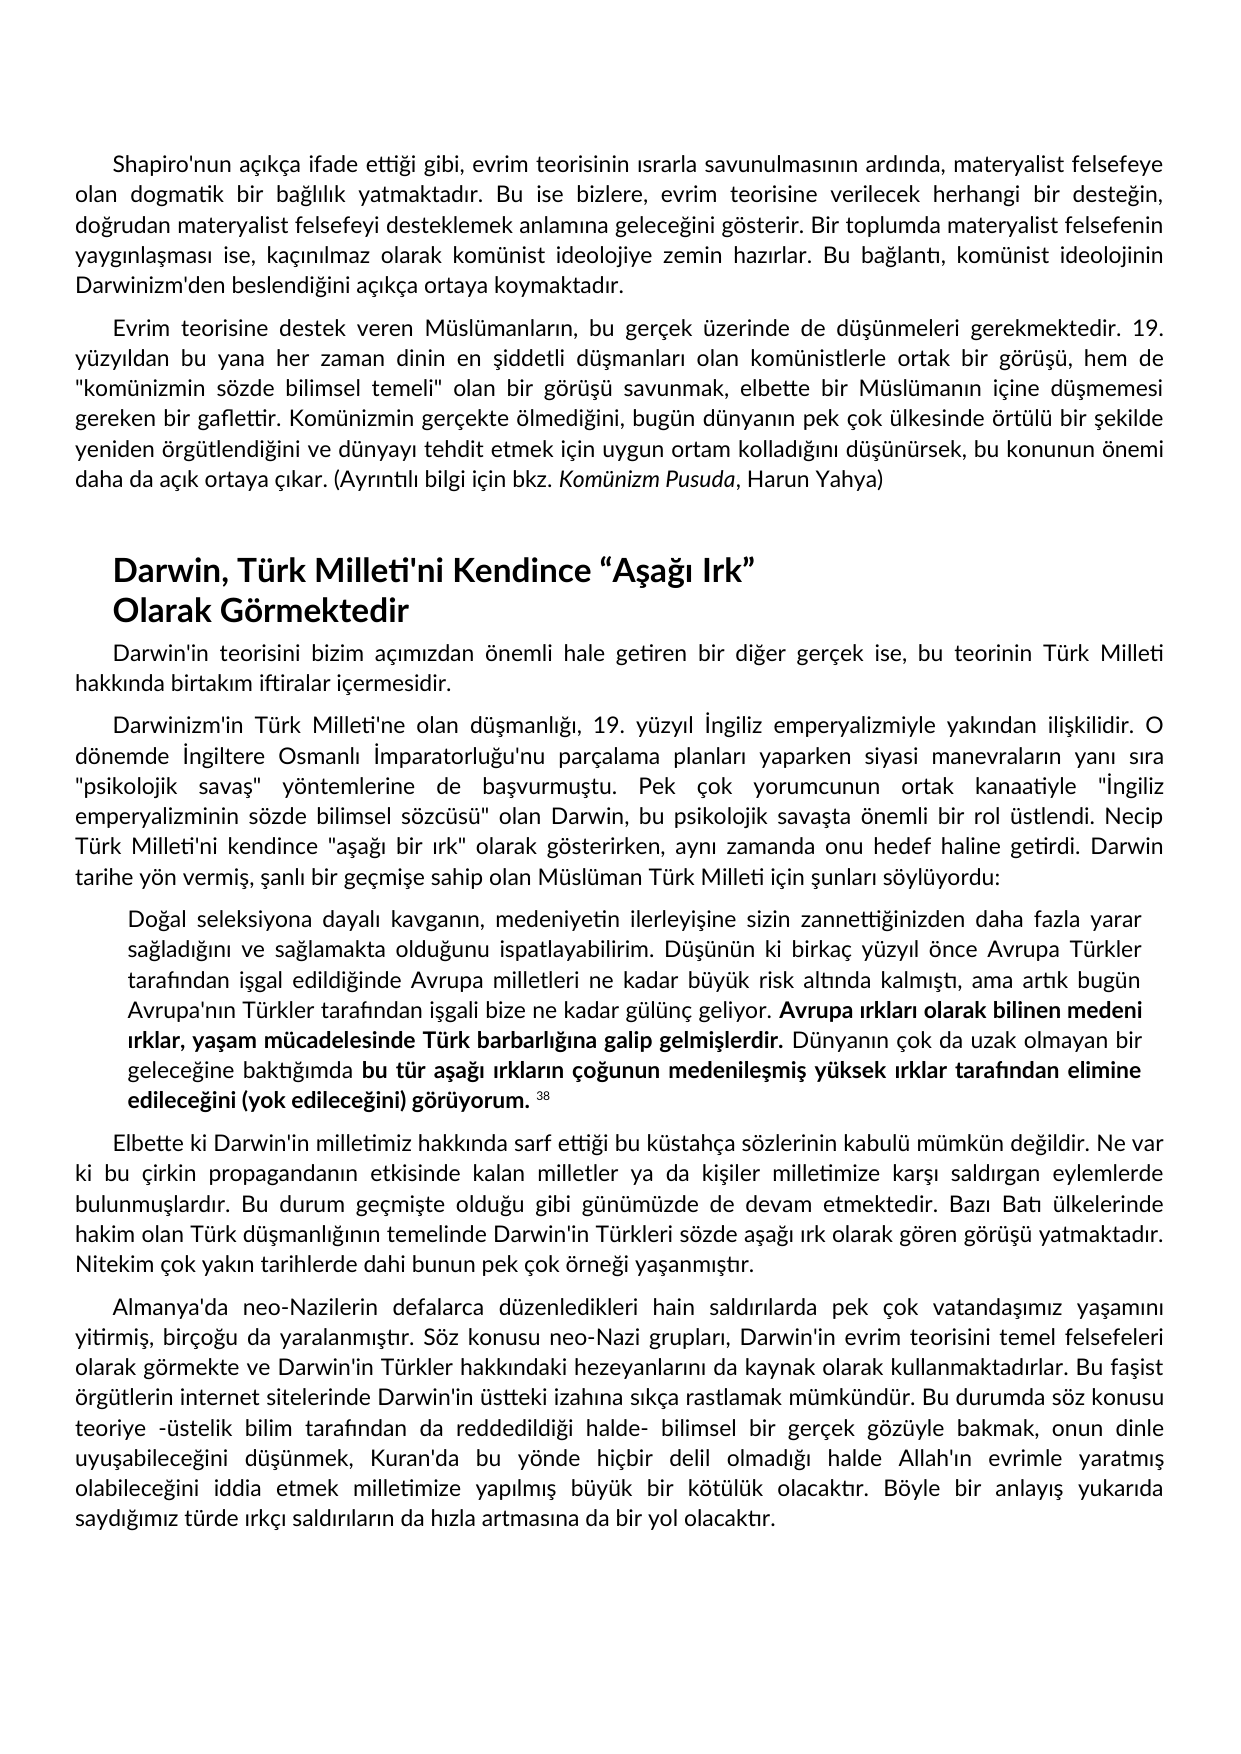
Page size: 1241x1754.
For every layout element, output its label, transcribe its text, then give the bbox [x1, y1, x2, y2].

text Doğal seleksiyona dayalı kavganın, medeniyetin ilerleyişine sizin zannettiğinizden daha fazla yarar sağladığını ve sağlamakta olduğunu ispatlayabilirim. Düşünün ki birkaç yüzyıl önce Avrupa Türkler tarafından işgal edildiğinde Avrupa milletleri ne kadar büyük risk altında kalmıştı, ama artık bugün Avrupa'nın Türkler tarafından işgali bize ne kadar gülünç geliyor. Avrupa ırkları olarak bilinen medeni ırklar, yaşam mücadelesinde Türk barbarlığına galip gelmişlerdir. Dünyanın çok da uzak olmayan bir geleceğine baktığımda bu tür aşağı ırkların çoğunun medenileşmiş yüksek ırklar tarafından elimine edileceğini (yok edileceğini) görüyorum. 38 [127, 905, 1143, 1114]
text Evrim teorisine destek veren Müslümanların, bu gerçek üzerinde de düşünmeleri gerekmektedir. 19. yüzyıldan bu yana her zaman dinin en şiddetli düşmanları olan komünistlerle ortak bir görüşü, hem de "komünizmin sözde bilimsel temeli" olan bir görüşü savunmak, elbette bir Müslümanın içine düşmemesi gereken bir gaflettir. Komünizmin gerçekte ölmediğini, bugün dünyanın pek çok ülkesinde örtülü bir şekilde yeniden örgütlendiğini ve dünyayı tehdit etmek için uygun ortam kolladığını düşünürsek, bu konunun önemi daha da açık ortaya çıkar. (Ayrıntılı bilgi için bkz. Komünizm Pusuda, Harun Yahya) [75, 313, 1165, 492]
subtitle Darwin, Türk Milleti'ni Kendince “Aşağı Irk” Olarak Görmektedir [112, 550, 1165, 630]
text Almanya'da neo-Nazilerin defalarca düzenledikleri hain saldırılarda pek çok vatandaşımız yaşamını yitirmiş, birçoğu da yaralanmıştır. Söz konusu neo-Nazi grupları, Darwin'in evrim teorisini temel felsefeleri olarak görmekte ve Darwin'in Türkler hakkındaki hezeyanlarını da kaynak olarak kullanmaktadırlar. Bu faşist örgütlerin internet sitelerinde Darwin'in üstteki izahına sıkça rastlamak mümkündür. Bu durumda söz konusu teoriye -üstelik bilim tarafından da reddedildiği halde- bilimsel bir gerçek gözüyle bakmak, onun dinle uyuşabileceğini düşünmek, Kuran'da bu yönde hiçbir delil olmadığı halde Allah'ın evrimle yaratmış olabileceğini iddia etmek milletimize yapılmış büyük bir kötülük olacaktır. Böyle bir anlayış yukarıda saydığımız türde ırkçı saldırıların da hızla artmasına da bir yol olacaktır. [75, 1292, 1165, 1531]
text Darwinizm'in Türk Milleti'ne olan düşmanlığı, 19. yüzyıl İngiliz emperyalizmiyle yakından ilişkilidir. O dönemde İngiltere Osmanlı İmparatorluğu'nu parçalama planları yaparken siyasi manevraların yanı sıra "psikolojik savaş" yöntemlerine de başvurmuştu. Pek çok yorumcunun ortak kanaatiyle "İngiliz emperyalizminin sözde bilimsel sözcüsü" olan Darwin, bu psikolojik savaşta önemli bir rol üstlendi. Necip Türk Milleti'ni kendince "aşağı bir ırk" olarak gösterirken, aynı zamanda onu hedef haline getirdi. Darwin tarihe yön vermiş, şanlı bir geçmişe sahip olan Müslüman Türk Milleti için şunları söylüyordu: [75, 711, 1165, 890]
text Darwin'in teorisini bizim açımızdan önemli hale getiren bir diğer gerçek ise, bu teorinin Türk Milleti hakkında birtakım iftiralar içermesidir. [75, 638, 1165, 696]
text Elbette ki Darwin'in milletimiz hakkında sarf ettiği bu küstahça sözlerinin kabulü mümkün değildir. Ne var ki bu çirkin propagandanın etkisinde kalan milletler ya da kişiler milletimize karşı saldırgan eylemlerde bulunmuşlardır. Bu durum geçmişte olduğu gibi günümüzde de devam etmektedir. Bazı Batı ülkelerinde hakim olan Türk düşmanlığının temelinde Darwin'in Türkleri sözde aşağı ırk olarak gören görüşü yatmaktadır. Nitekim çok yakın tarihlerde dahi bunun pek çok örneği yaşanmıştır. [75, 1129, 1165, 1277]
text Shapiro'nun açıkça ifade ettiği gibi, evrim teorisinin ısrarla savunulmasının ardında, materyalist felsefeye olan dogmatik bir bağlılık yatmaktadır. Bu ise bizlere, evrim teorisine verilecek herhangi bir desteğin, doğrudan materyalist felsefeyi desteklemek anlamına geleceğini gösterir. Bir toplumda materyalist felsefenin yaygınlaşması ise, kaçınılmaz olarak komünist ideolojiye zemin hazırlar. Bu bağlantı, komünist ideolojinin Darwinizm'den beslendiğini açıkça ortaya koymaktadır. [75, 150, 1165, 298]
